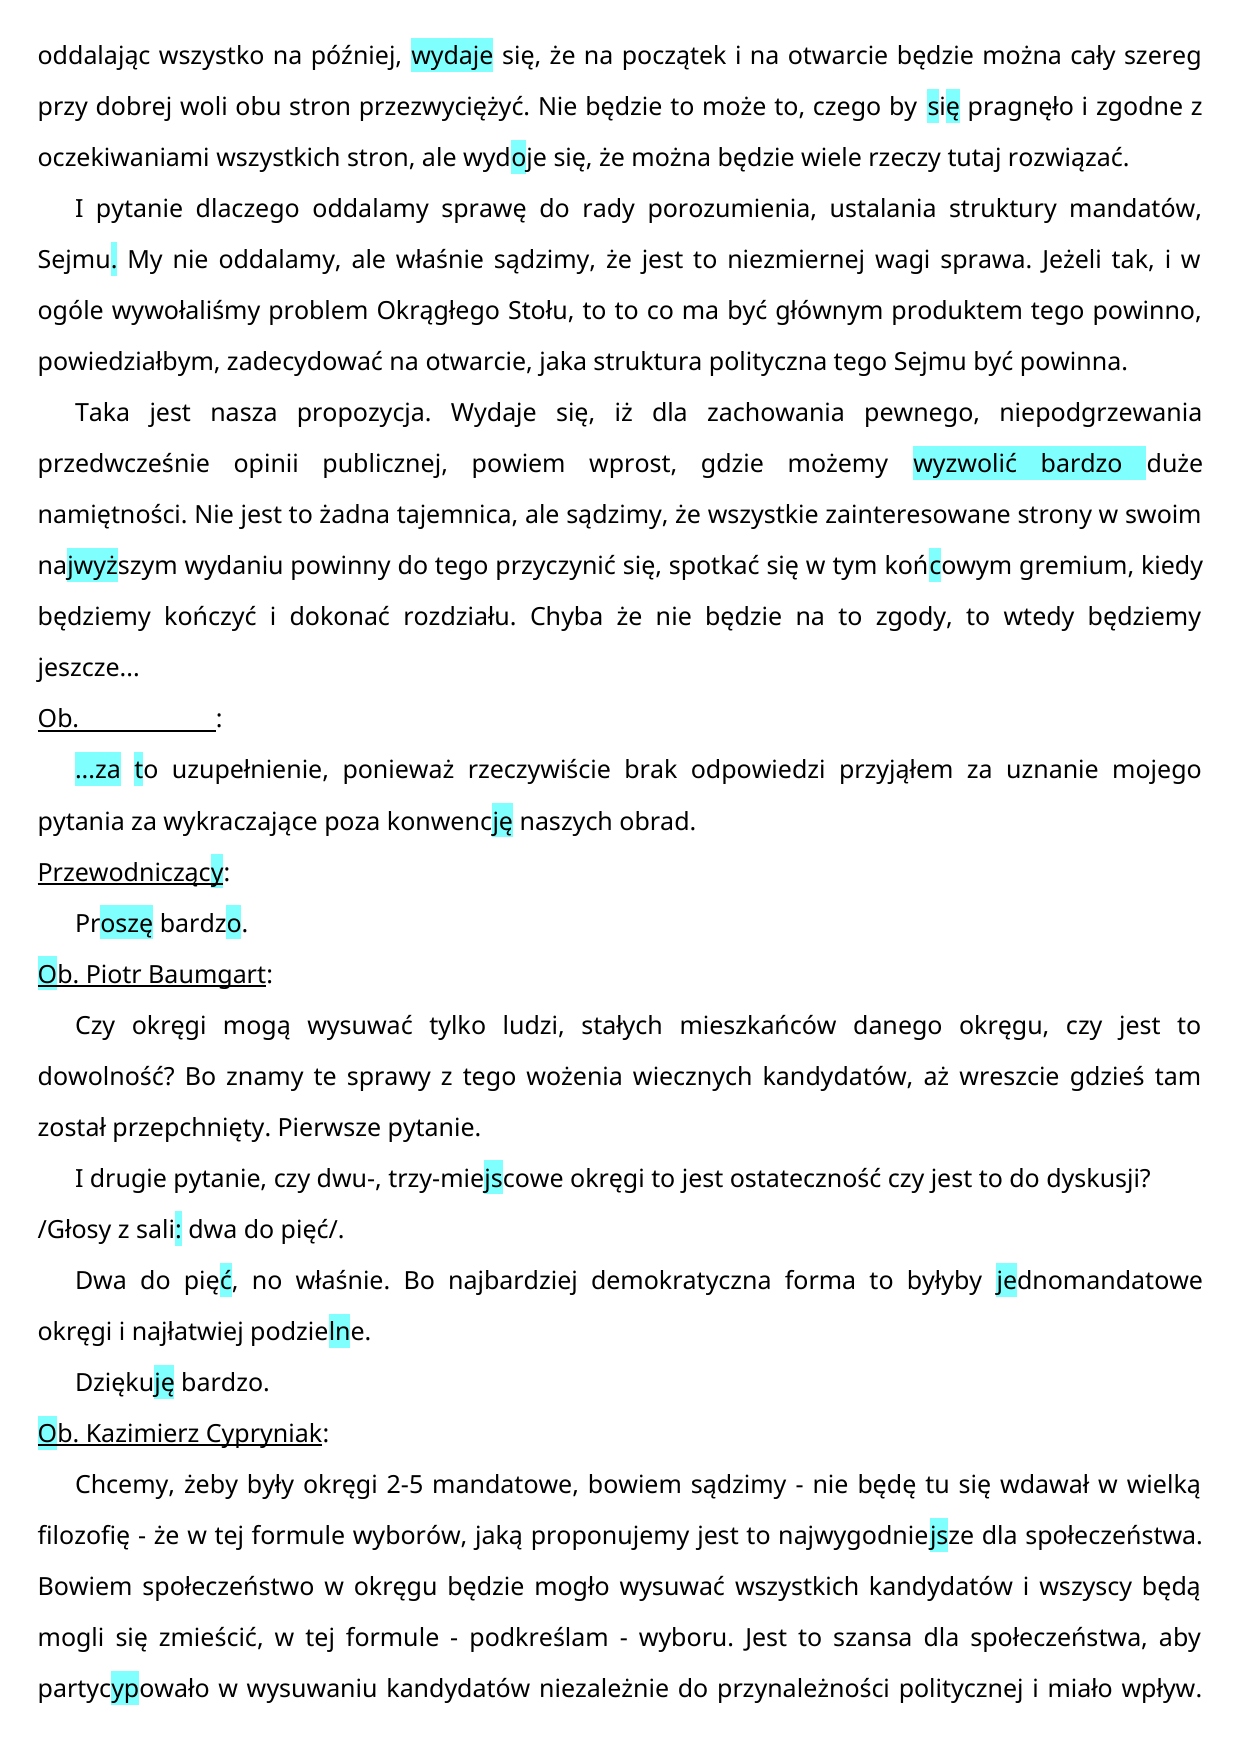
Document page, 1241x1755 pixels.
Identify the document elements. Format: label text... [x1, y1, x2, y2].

text Przewodniczący: [37, 854, 1203, 888]
text Taka jest nasza propozycja. Wydaje się, iż dla zachowania pewnego, niepodgrzewania przedwcześnie opinii publicznej, powiem wprost, gdzie możemy wyzwolić bardzo duże namiętności. Nie jest to żadna tajemnica, ale sądzimy, że wszystkie zainteresowane strony w swoim najwyższym wydaniu powinny do tego przyczynić się, spotkać się w tym końcowym gremium, kiedy będziemy kończyć i dokonać rozdziału. Chyba że nie będzie na to zgody, to wtedy będziemy jeszcze... [37, 395, 1203, 684]
text Czy okręgi mogą wysuwać tylko ludzi, stałych mieszkańców danego okręgu, czy jest to dowolność? Bo znamy te sprawy z tego wożenia wiecznych kandydatów, aż wreszcie gdzieś tam został przepchnięty. Pierwsze pytanie. [37, 1007, 1203, 1143]
text Ob. Kazimierz Cypryniak: [37, 1416, 1203, 1450]
text Proszę bardzo. [37, 905, 1203, 939]
text Dwa do pięć, no właśnie. Bo najbardziej demokratyczna forma to byłyby jednomandatowe okręgi i najłatwiej podzielne. [37, 1262, 1203, 1348]
text I pytanie dlaczego oddalamy sprawę do rady porozumienia, ustalania struktury mandatów, Sejmu. My nie oddalamy, ale właśnie sądzimy, że jest to niezmiernej wagi sprawa. Jeżeli tak, i w ogóle wywołaliśmy problem Okrągłego Stołu, to to co ma być głównym produktem tego powinno, powiedziałbym, zadecydować na otwarcie, jaka struktura polityczna tego Sejmu być powinna. [37, 191, 1203, 378]
text Dziękuję bardzo. [37, 1364, 1203, 1399]
text /Głosy z sali: dwa do pięć/. [37, 1211, 1203, 1246]
text I drugie pytanie, czy dwu-, trzy-miejscowe okręgi to jest ostateczność czy jest to do dyskusji? [37, 1160, 1203, 1194]
text oddalając wszystko na później, wydaje się, że na początek i na otwarcie będzie można cały szereg przy dobrej woli obu stron przezwyciężyć. Nie będzie to może to, czego by się pragnęło i zgodne z oczekiwaniami wszystkich stron, ale wydoje się, że można będzie wiele rzeczy tutaj rozwiązać. [37, 37, 1203, 174]
text Chcemy, żeby były okręgi 2-5 mandatowe, bowiem sądzimy - nie będę tu się wdawał w wielką filozofię - że w tej formule wyborów, jaką proponujemy jest to najwygodniejsze dla społeczeństwa. Bowiem społeczeństwo w okręgu będzie mogło wysuwać wszystkich kandydatów i wszyscy będą mogli się zmieścić, w tej formule - podkreślam - wyboru. Jest to szansa dla społeczeństwa, aby partycypowało w wysuwaniu kandydatów niezależnie do przynależności politycznej i miało wpływ. [37, 1467, 1203, 1705]
text ...za to uzupełnienie, ponieważ rzeczywiście brak odpowiedzi przyjąłem za uznanie mojego pytania za wykraczające poza konwencję naszych obrad. [37, 752, 1203, 837]
text Ob. : [37, 701, 1203, 735]
text Ob. Piotr Baumgart: [37, 956, 1203, 990]
